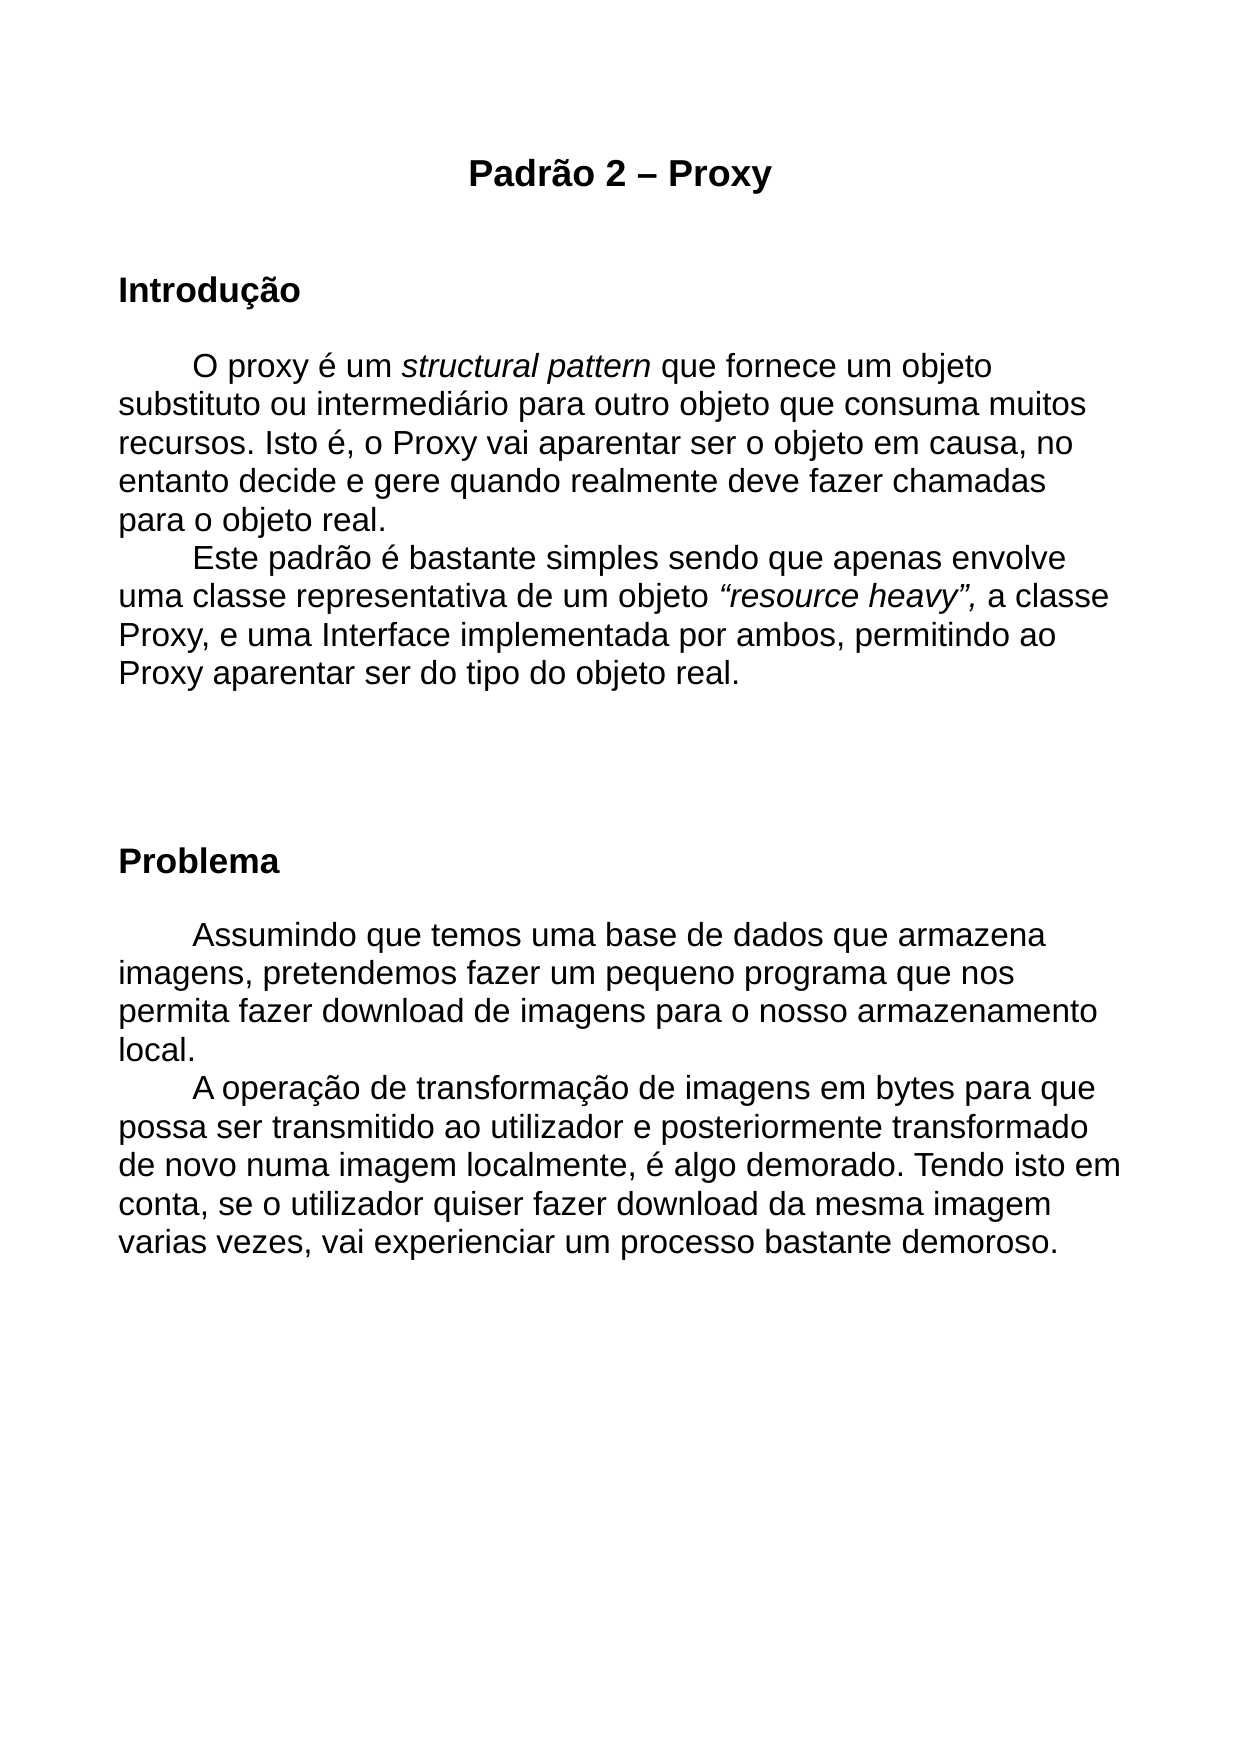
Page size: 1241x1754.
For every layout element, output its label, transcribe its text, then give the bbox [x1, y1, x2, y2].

text Este padrão é bastante simples sendo que apenas envolve uma classe representativa de um objeto “resource heavy”, a classe Proxy, e uma Interface implementada por ambos, permitindo ao Proxy aparentar ser do tipo do objeto real. [118, 538, 1122, 692]
text O proxy é um structural pattern que fornece um objeto substituto ou intermediário para outro objeto que consuma muitos recursos. Isto é, o Proxy vai aparentar ser o objeto em causa, no entanto decide e gere quando realmente deve fazer chamadas para o objeto real. [118, 346, 1122, 538]
text Padrão 2 – Proxy [118, 152, 1122, 195]
text Problema [118, 840, 1122, 881]
text A operação de transformação de imagens em bytes para que possa ser transmitido ao utilizador e posteriormente transformado de novo numa imagem localmente, é algo demorado. Tendo isto em conta, se o utilizador quiser fazer download da mesma imagem varias vezes, vai experienciar um processo bastante demoroso. [118, 1068, 1122, 1261]
text Assumindo que temos uma base de dados que armazena imagens, pretendemos fazer um pequeno programa que nos permita fazer download de imagens para o nosso armazenamento local. [118, 914, 1122, 1068]
text Introdução [118, 269, 1122, 310]
